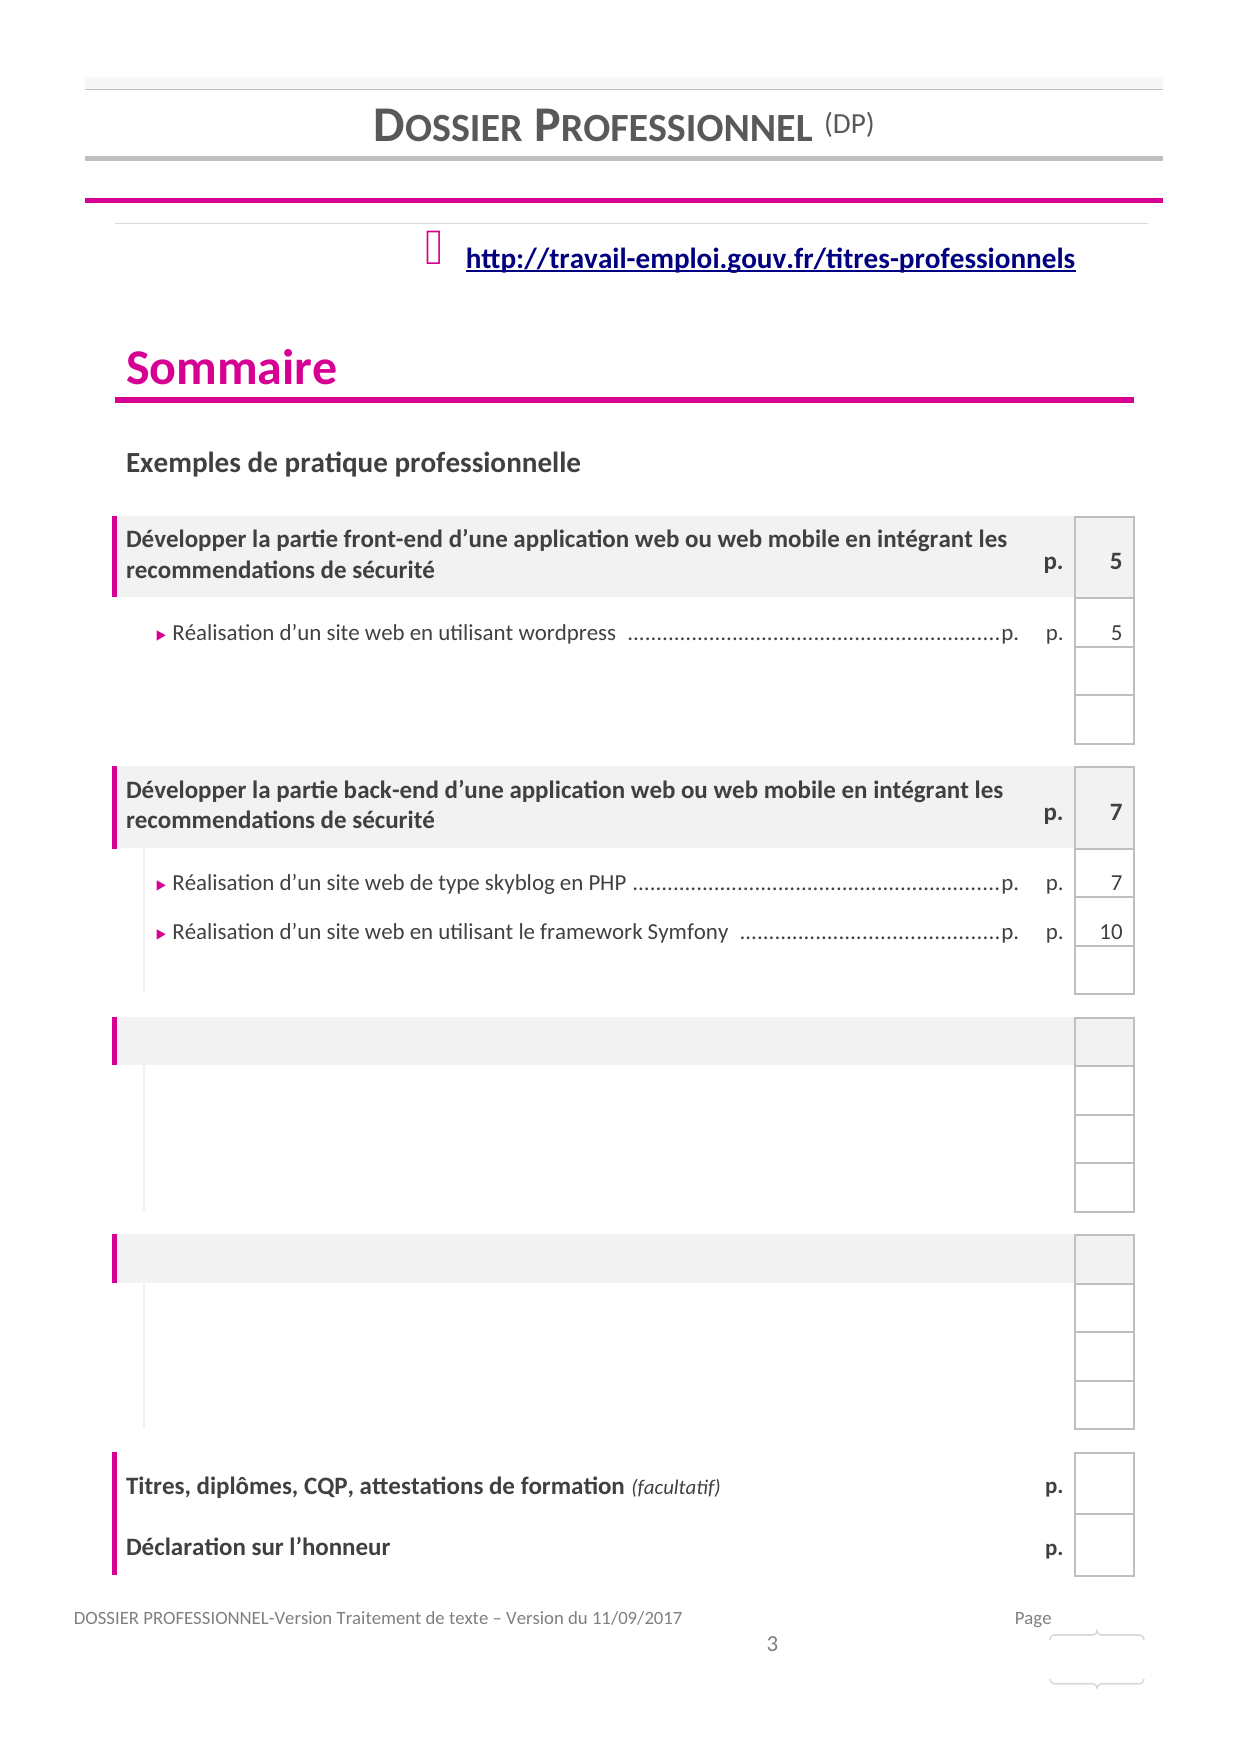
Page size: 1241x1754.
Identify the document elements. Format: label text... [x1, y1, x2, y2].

table_cell [115, 1428, 144, 1452]
table_cell [1030, 646, 1074, 694]
table_cell [1076, 1515, 1133, 1574]
table_cell [144, 1211, 1030, 1234]
table_cell [1030, 945, 1074, 993]
table_cell [1030, 1065, 1074, 1114]
table_cell 5 [1076, 518, 1133, 597]
table_cell [115, 896, 143, 945]
table_cell  Réalisation d’un site web de type skyblog en PHP p. [145, 848, 1030, 896]
table_cell [1030, 1428, 1074, 1452]
table_cell [1076, 1454, 1133, 1513]
table_cell [1076, 1019, 1133, 1065]
table_cell [145, 1283, 1030, 1331]
table_cell [144, 743, 1030, 766]
table_cell 7 [1076, 768, 1133, 848]
table_cell p. [1030, 1452, 1074, 1513]
table_cell  [115, 224, 454, 288]
table_cell [115, 1331, 143, 1380]
table_cell [1076, 1333, 1133, 1380]
table_cell [115, 849, 143, 896]
table_cell [1075, 995, 1133, 1017]
table_cell Développer la partie front-end d’une application web ou web mobile en intégrant les recommendations de sécurité [117, 516, 1030, 597]
table_cell p. [1030, 896, 1074, 945]
table_cell [1030, 1211, 1074, 1234]
table_cell 7 [1076, 850, 1133, 896]
table_cell p. [1030, 1513, 1074, 1574]
table_cell [1076, 696, 1133, 743]
table_cell Déclaration sur l’honneur [117, 1513, 1030, 1574]
table_cell [1076, 648, 1133, 694]
table_cell [145, 1065, 1030, 1114]
table_cell [117, 1017, 1030, 1065]
table_cell [1030, 1114, 1074, 1162]
table_cell [115, 945, 143, 993]
table_cell [144, 1428, 1030, 1452]
table_cell [1075, 403, 1133, 516]
table_cell [1030, 1234, 1074, 1283]
table_cell [115, 597, 144, 646]
table_cell p. [1030, 766, 1074, 848]
table_cell  Réalisation d’un site web en utilisant le framework Symfony p. [145, 896, 1030, 945]
table_cell [1076, 947, 1133, 993]
table_cell 5 [1076, 599, 1133, 646]
table_cell [145, 1331, 1030, 1380]
table_cell [144, 646, 1030, 694]
table_cell 10 [1076, 898, 1133, 945]
table_cell [1075, 745, 1133, 766]
table_cell Exemples de pratique professionnelle [115, 403, 1074, 516]
table_cell [115, 1380, 143, 1428]
table_cell [145, 1162, 1030, 1211]
table_cell p. [1030, 597, 1074, 646]
table_cell [1076, 1285, 1133, 1331]
table_cell p. [1030, 516, 1074, 597]
table_cell [145, 1114, 1030, 1162]
table_cell [1076, 1236, 1133, 1283]
table_cell [115, 1211, 144, 1234]
table_cell Développer la partie back-end d’une application web ou web mobile en intégrant les recommendations de sécurité [117, 766, 1030, 848]
table_cell [115, 1114, 143, 1162]
table_cell [1030, 1283, 1074, 1331]
table_cell [144, 993, 1030, 1017]
table_cell [115, 993, 144, 1017]
table_cell [115, 743, 144, 766]
table_cell [1030, 1162, 1074, 1211]
table_cell [145, 945, 1030, 993]
table_cell  Réalisation d’un site web en utilisant wordpress p. [144, 597, 1030, 646]
table_cell http://travail-emploi.gouv.fr/titres-professionnels [454, 224, 1148, 288]
table_cell [1076, 1382, 1133, 1428]
table_header Sommaire [115, 330, 1133, 397]
table_cell [1030, 993, 1074, 1017]
table_cell [145, 1380, 1030, 1428]
table_cell [115, 1065, 143, 1114]
table_cell [1030, 1017, 1074, 1065]
table_cell [115, 1162, 143, 1211]
table_cell Titres, diplômes, CQP, attestations de formation (facultatif) [117, 1452, 1030, 1513]
table_cell [1076, 1116, 1133, 1162]
table_cell [1030, 1331, 1074, 1380]
table_cell [115, 694, 144, 743]
table_cell [144, 694, 1030, 743]
table_cell [1030, 743, 1074, 766]
table_cell [1030, 1380, 1074, 1428]
table_cell [115, 646, 144, 694]
table_cell [1075, 1430, 1133, 1452]
table_cell p. [1030, 848, 1074, 896]
table_cell [1076, 1067, 1133, 1114]
table_cell [115, 1283, 143, 1331]
table_cell [1030, 694, 1074, 743]
table_cell [1076, 1164, 1133, 1211]
table_cell [1075, 1213, 1133, 1234]
table_cell [117, 1234, 1030, 1283]
